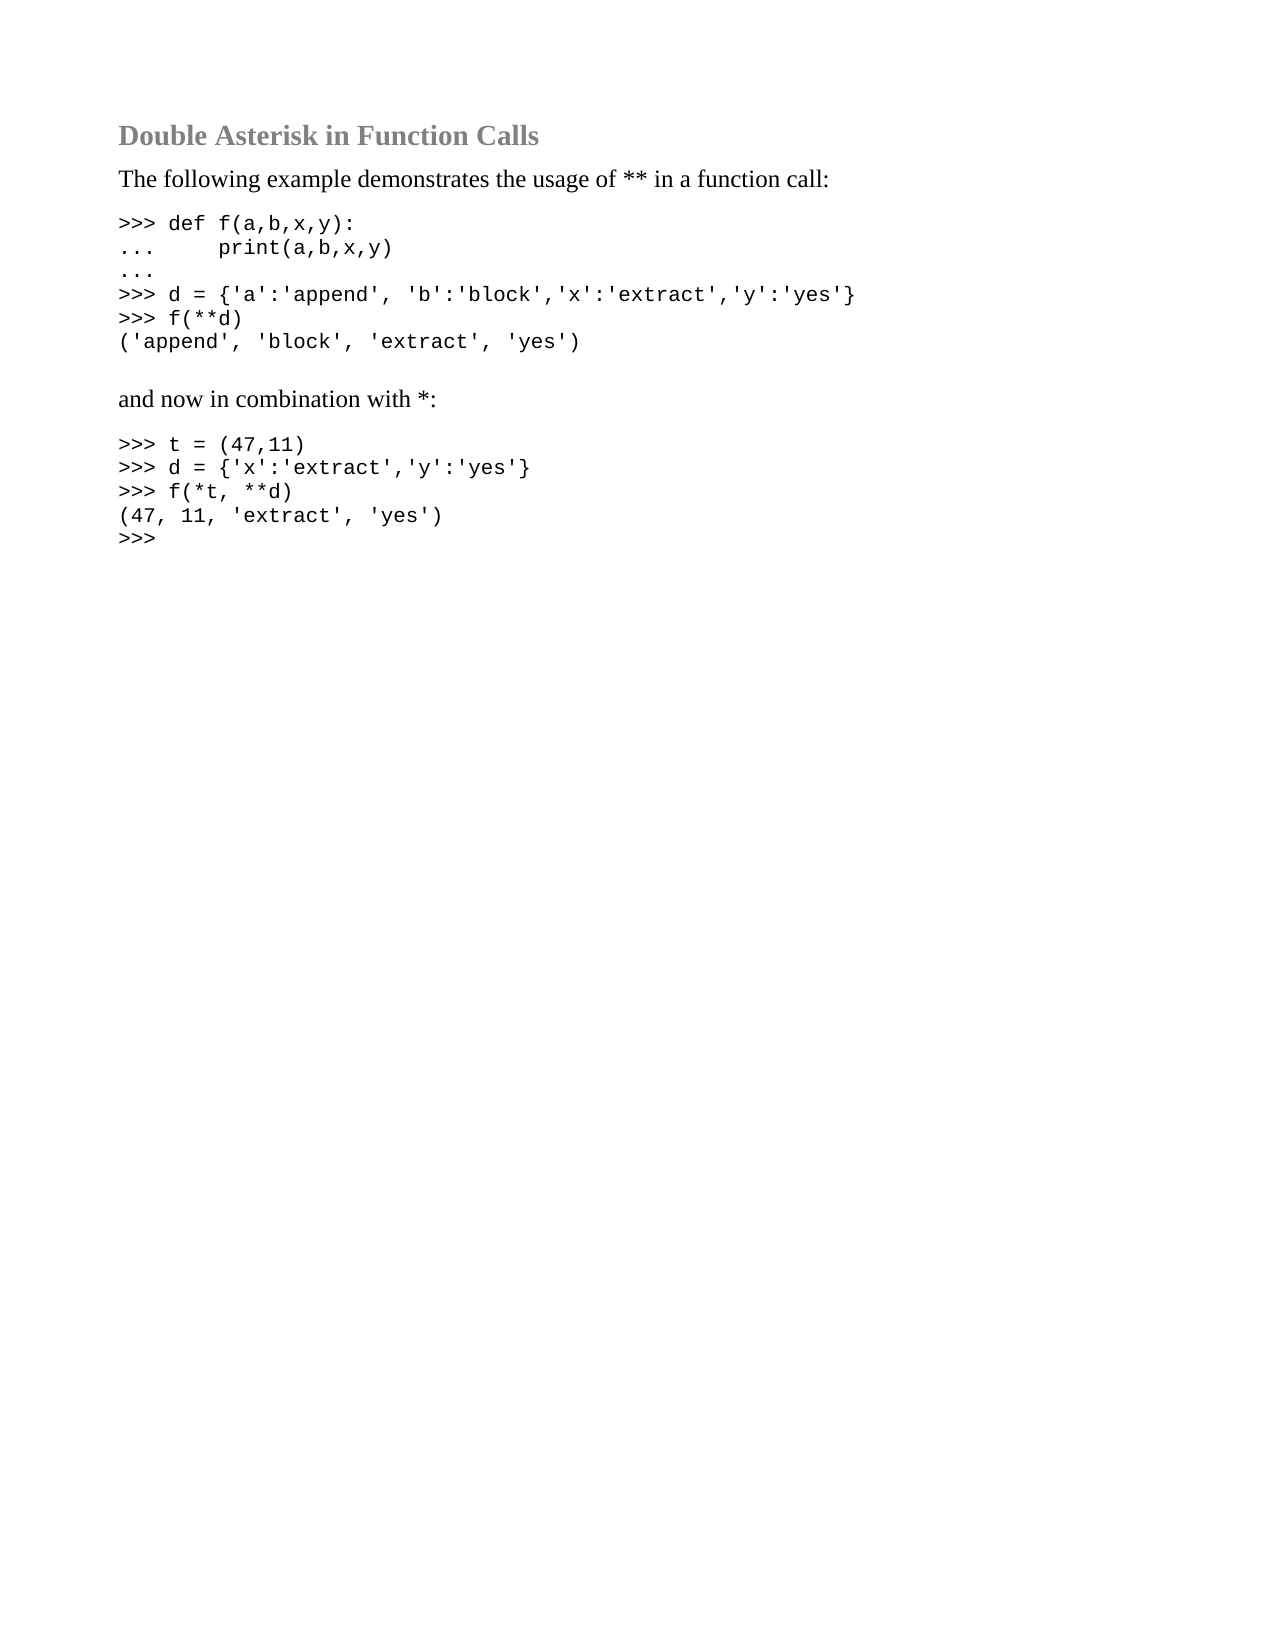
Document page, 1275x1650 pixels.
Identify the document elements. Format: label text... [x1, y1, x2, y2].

text >>> d = {'x':'extract','y':'yes'} [118, 457, 1157, 481]
text (47, 11, 'extract', 'yes') [118, 504, 1157, 528]
text The following example demonstrates the usage of ** in a function call: [118, 164, 1157, 193]
text ... [118, 261, 1157, 284]
text and now in combination with *: [118, 384, 1157, 413]
text ('append', 'block', 'extract', 'yes') [118, 331, 1157, 355]
text >>> f(*t, **d) [118, 481, 1157, 504]
text >>> t = (47,11) [118, 434, 1157, 457]
text >>> [118, 528, 1157, 552]
text ... print(a,b,x,y) [118, 237, 1157, 261]
text >>> d = {'a':'append', 'b':'block','x':'extract','y':'yes'} [118, 284, 1157, 308]
subtitle Double Asterisk in Function Calls [118, 118, 1157, 152]
text >>> def f(a,b,x,y): [118, 213, 1157, 237]
text >>> f(**d) [118, 308, 1157, 331]
